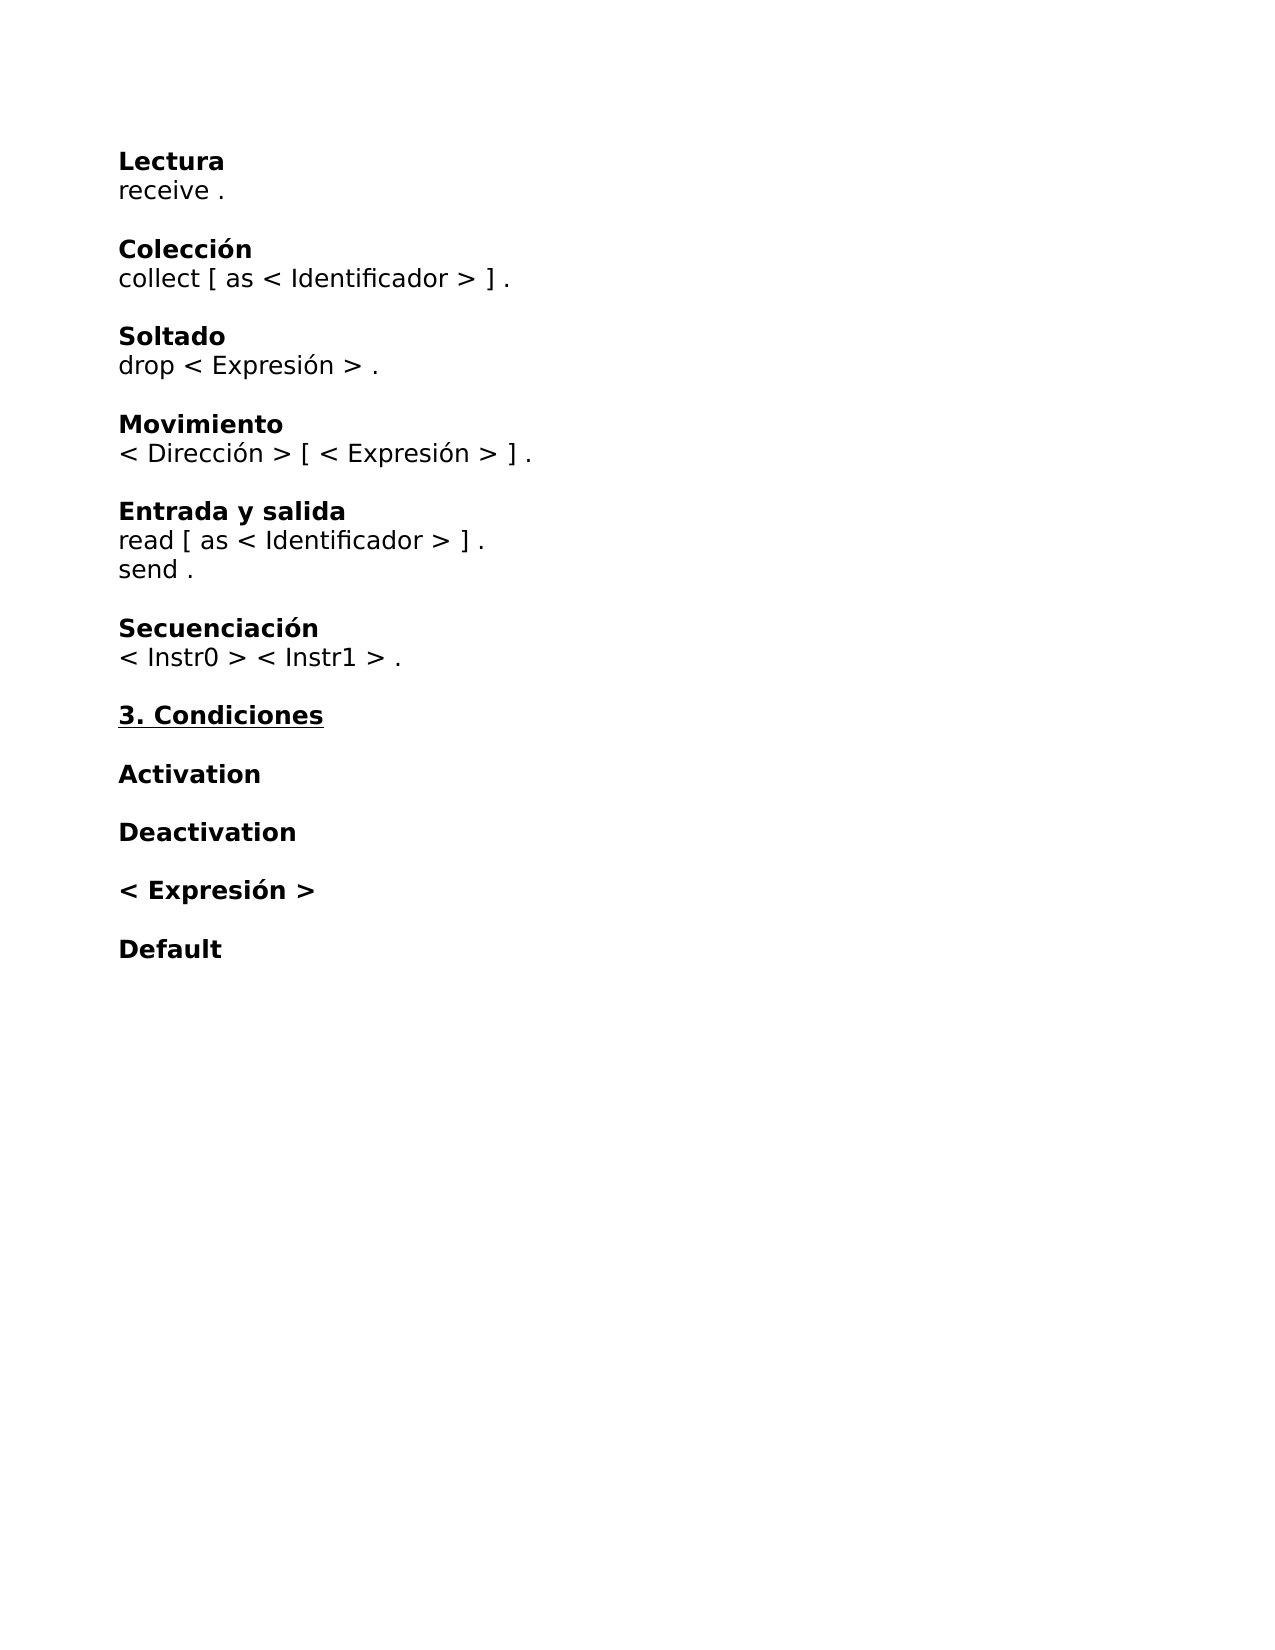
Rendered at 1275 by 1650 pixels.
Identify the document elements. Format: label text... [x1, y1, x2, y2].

text send . [118, 556, 1157, 585]
text drop < Expresión > . [118, 351, 1157, 381]
text < Instr0 > < Instr1 > . [118, 643, 1157, 672]
text < Dirección > [ < Expresión > ] . [118, 439, 1157, 468]
text Secuenciación [118, 614, 1157, 643]
text Default [118, 935, 1157, 964]
text receive . [118, 176, 1157, 206]
text read [ as < Identificador > ] . [118, 526, 1157, 556]
text Movimiento [118, 410, 1157, 439]
text Deactivation [118, 818, 1157, 847]
text Lectura [118, 147, 1157, 176]
text < Expresión > [118, 876, 1157, 906]
text Activation [118, 760, 1157, 789]
text Colección [118, 235, 1157, 264]
text 3. Condiciones [118, 701, 1157, 731]
text Entrada y salida [118, 497, 1157, 526]
text collect [ as < Identificador > ] . [118, 264, 1157, 293]
text Soltado [118, 322, 1157, 351]
